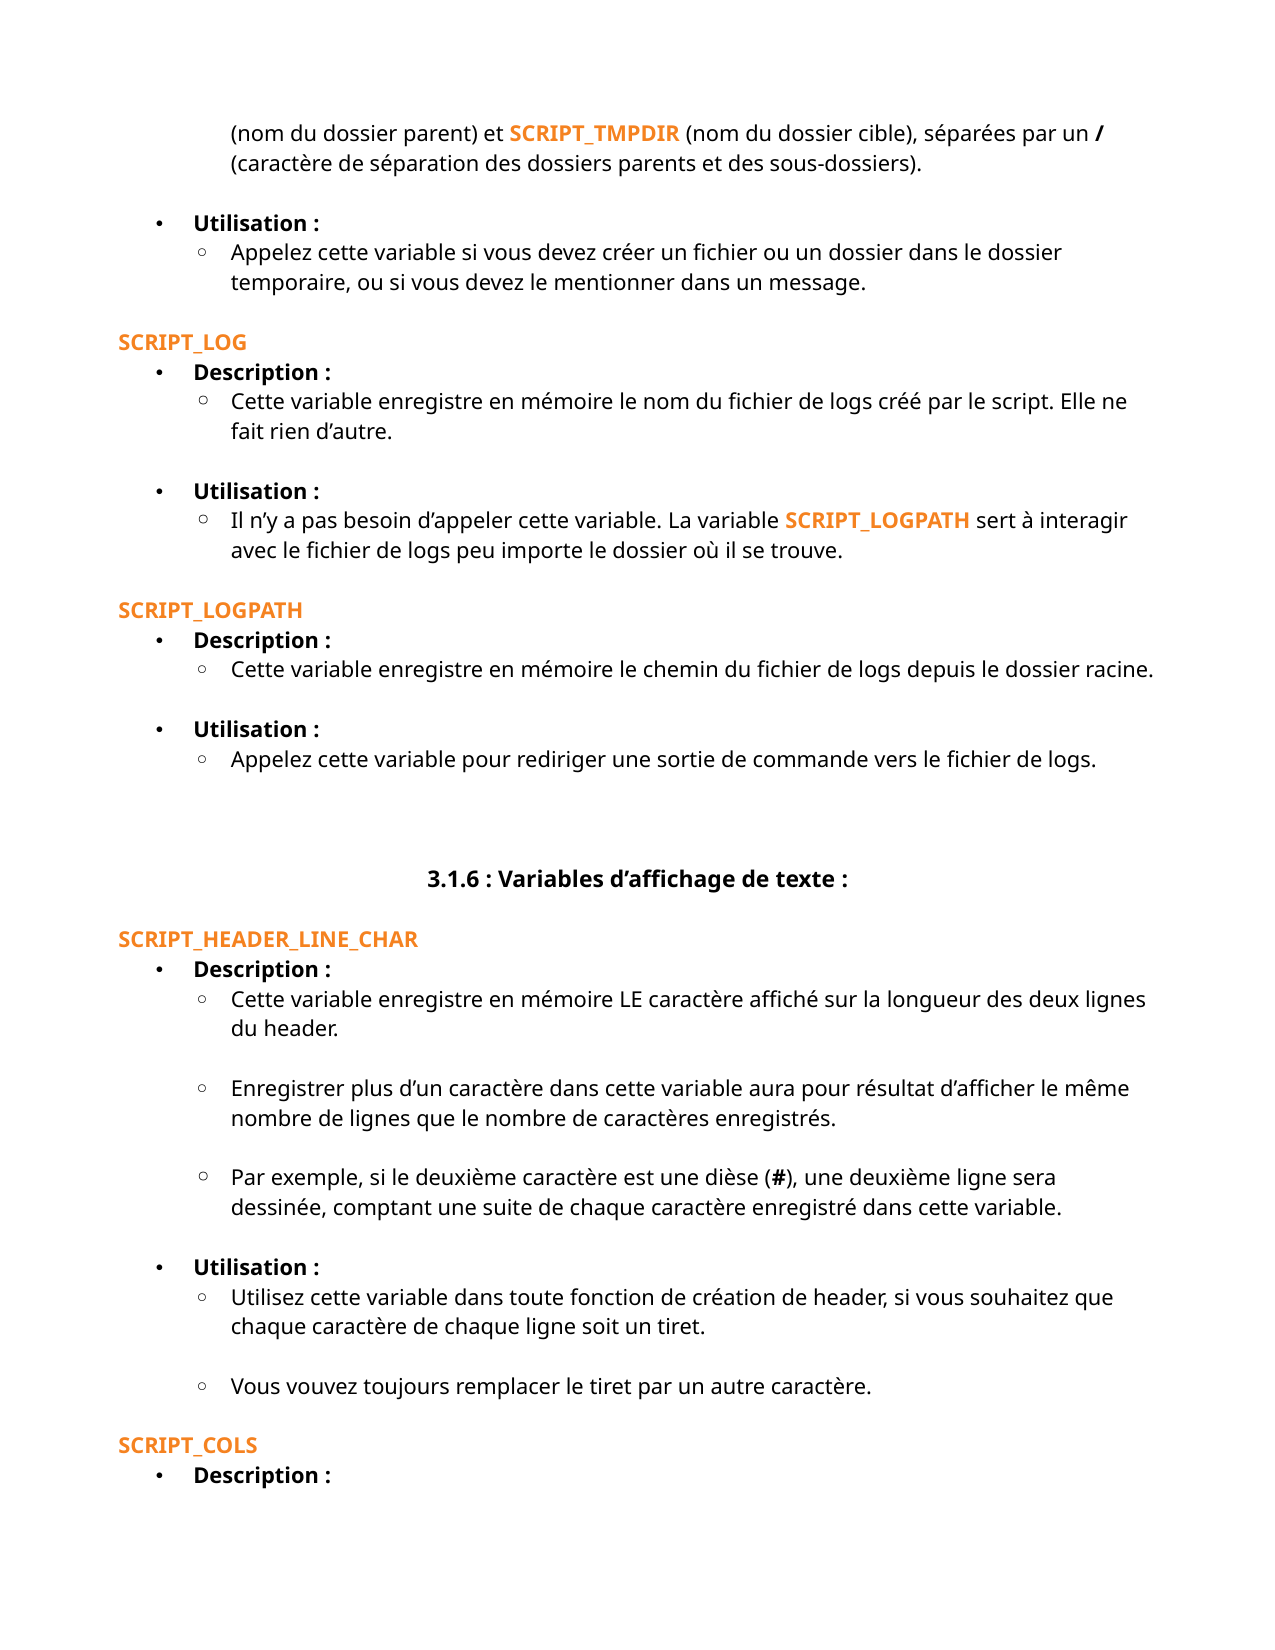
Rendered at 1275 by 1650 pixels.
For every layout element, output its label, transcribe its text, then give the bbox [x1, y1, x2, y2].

list Utilisez cette variable dans toute fonction de création de header, si vous souhaitez que chaque caractère de chaque ligne soit un tiret. [193, 1281, 1157, 1341]
list Cette variable enregistre en mémoire LE caractère affiché sur la longueur des deux lignes du header. [193, 983, 1157, 1043]
list Utilisation : [156, 476, 1157, 505]
list Cette variable enregistre en mémoire le chemin du fichier de logs depuis le dossier racine. [193, 654, 1157, 684]
list (nom du dossier parent) et SCRIPT_TMPDIR (nom du dossier cible), séparées par un / (caractère de séparation des dossiers parents et des sous-dossiers). [193, 118, 1157, 178]
list Vous vouvez toujours remplacer le tiret par un autre caractère. [193, 1371, 1157, 1401]
list Appelez cette variable si vous devez créer un fichier ou un dossier dans le dossier temporaire, ou si vous devez le mentionner dans un message. [193, 237, 1157, 297]
list Description : [156, 1460, 1157, 1490]
list Appelez cette variable pour rediriger une sortie de commande vers le fichier de logs. [193, 744, 1157, 773]
text 3.1.6 : Variables d’affichage de texte : [118, 863, 1157, 894]
list Il n’y a pas besoin d’appeler cette variable. La variable SCRIPT_LOGPATH sert à interagir avec le fichier de logs peu importe le dossier où il se trouve. [193, 505, 1157, 565]
list Cette variable enregistre en mémoire le nom du fichier de logs créé par le script. Elle ne fait rien d’autre. [193, 386, 1157, 446]
list Utilisation : [156, 1252, 1157, 1281]
list Description : [156, 356, 1157, 386]
list Description : [156, 624, 1157, 654]
list Enregistrer plus d’un caractère dans cette variable aura pour résultat d’afficher le même nombre de lignes que le nombre de caractères enregistrés. [193, 1073, 1157, 1132]
text SCRIPT_LOG [118, 327, 1157, 356]
list Par exemple, si le deuxième caractère est une dièse (#), une deuxième ligne sera dessinée, comptant une suite de chaque caractère enregistré dans cette variable. [193, 1162, 1157, 1222]
list Utilisation : [156, 207, 1157, 237]
list Utilisation : [156, 714, 1157, 744]
text SCRIPT_HEADER_LINE_CHAR [118, 924, 1157, 954]
list Description : [156, 954, 1157, 983]
text SCRIPT_COLS [118, 1430, 1157, 1460]
text SCRIPT_LOGPATH [118, 595, 1157, 624]
